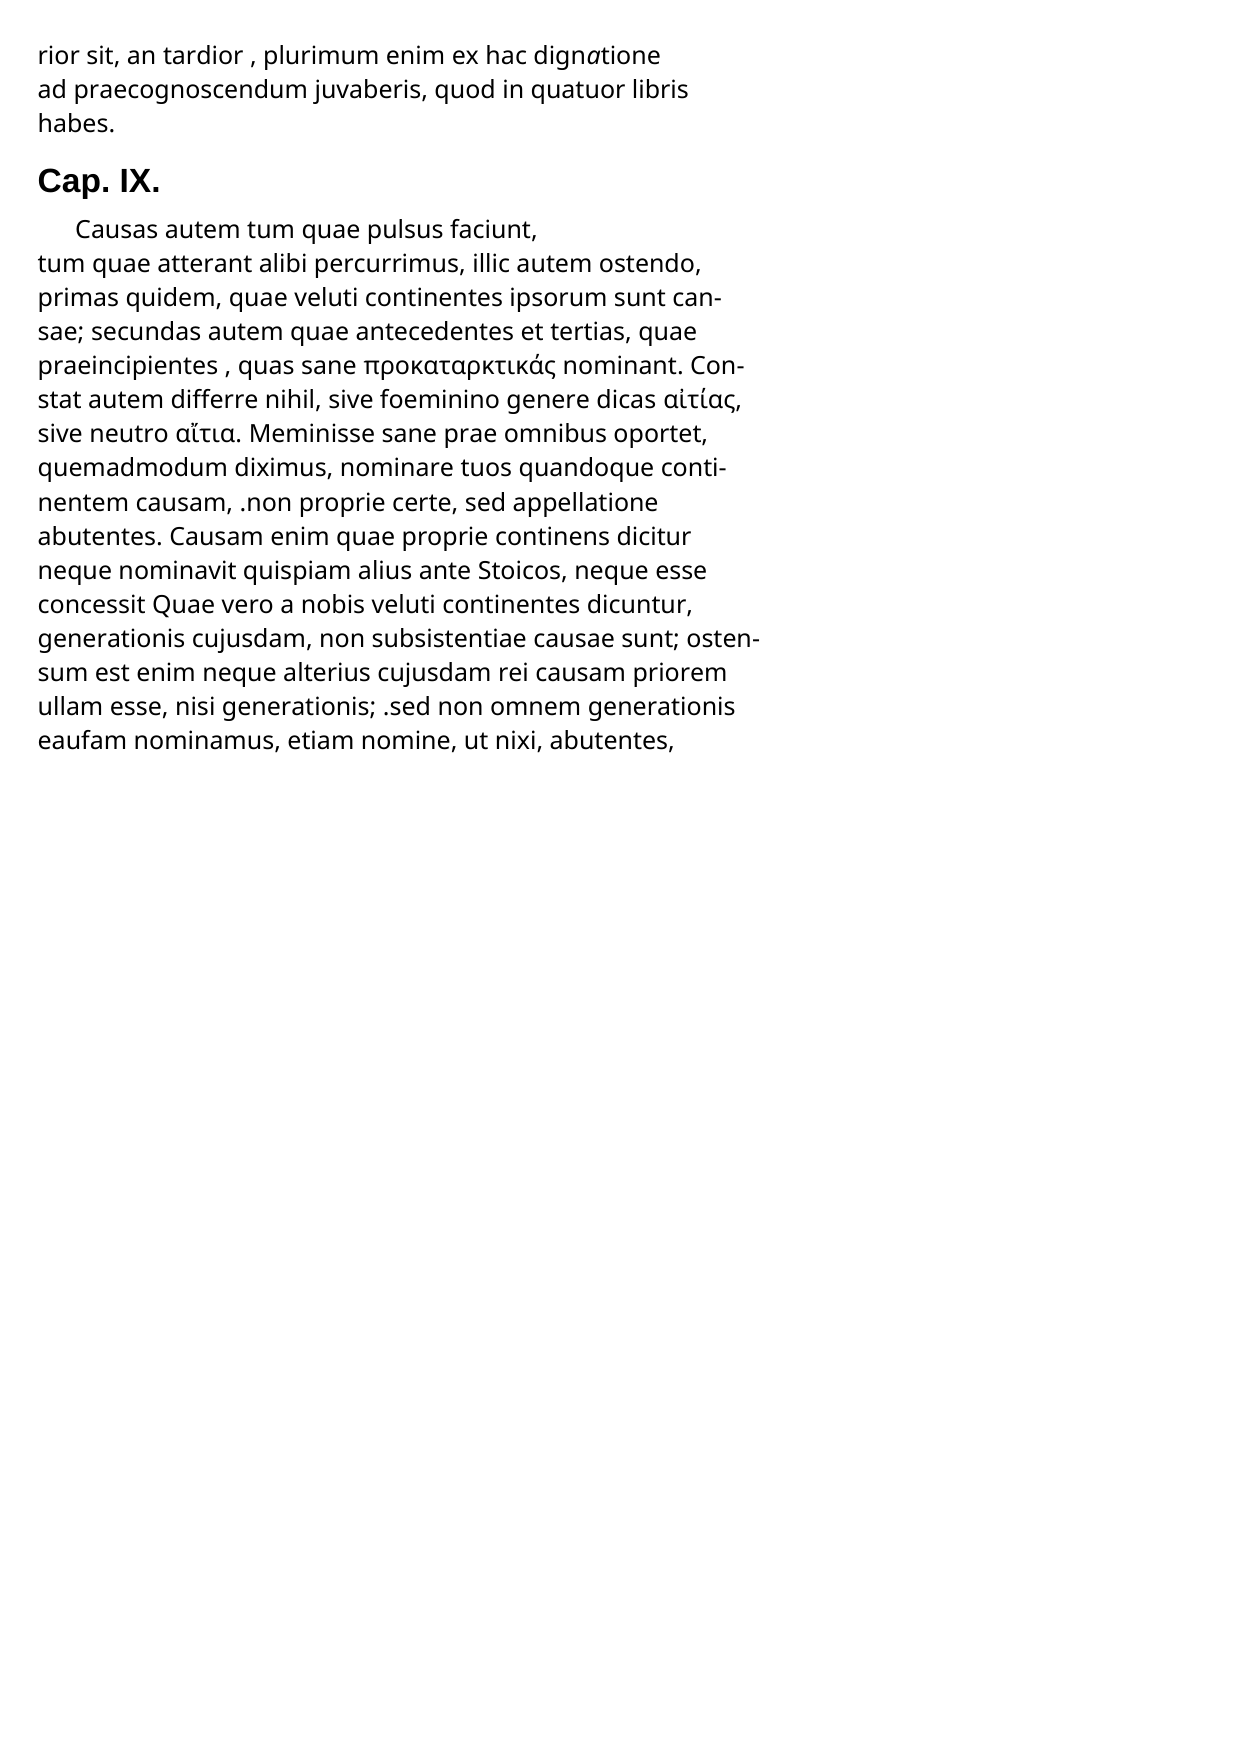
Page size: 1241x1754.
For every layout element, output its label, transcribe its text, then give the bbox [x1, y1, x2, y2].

subtitle Cap. IX. [37, 161, 1203, 199]
text rior sit, an tardior , plurimum enim ex hac dignatione ad praecognoscendum juvaberis, quod in quatuor libris habes. [37, 37, 1203, 140]
text Causas autem tum quae pulsus faciunt, tum quae atterant alibi percurrimus, illic autem ostendo, primas quidem, quae veluti continentes ipsorum sunt can- sae; secundas autem quae antecedentes et tertias, quae praeincipientes , quas sane προκαταρκτικάς nominant. Con- stat autem differre nihil, sive foeminino genere dicas αἰτίας, sive neutro αἴτια. Meminisse sane prae omnibus oportet, quemadmodum diximus, nominare tuos quandoque conti- nentem causam, .non proprie certe, sed appellatione abutentes. Causam enim quae proprie continens dicitur neque nominavit quispiam alius ante Stoicos, neque esse concessit Quae vero a nobis veluti continentes dicuntur, generationis cujusdam, non subsistentiae causae sunt; osten- sum est enim neque alterius cujusdam rei causam priorem ullam esse, nisi generationis; .sed non omnem generationis eaufam nominamus, etiam nomine, ut nixi, abutentes, [37, 212, 1203, 757]
